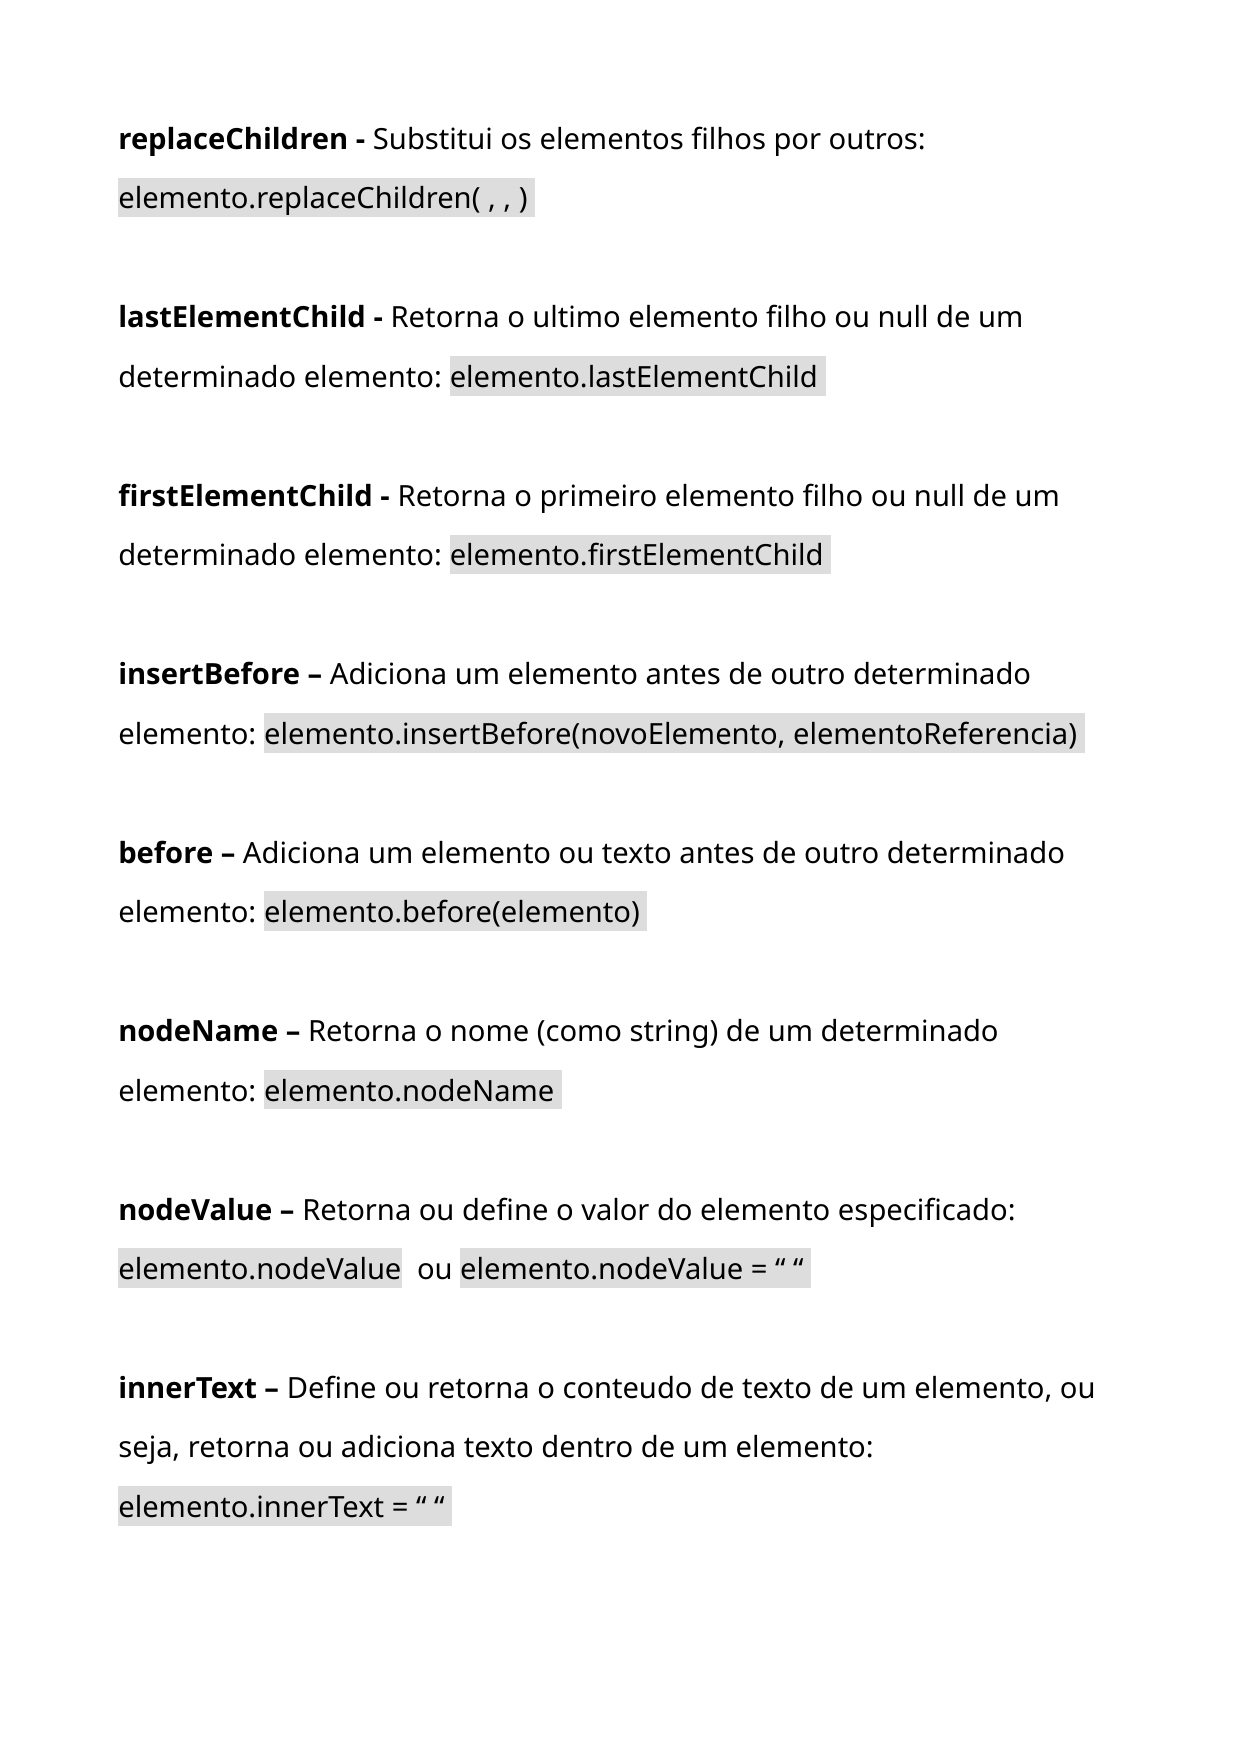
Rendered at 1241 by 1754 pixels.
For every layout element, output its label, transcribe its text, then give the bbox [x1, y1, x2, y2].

text nodeValue – Retorna ou define o valor do elemento especificado: elemento.nodeValue ou elemento.nodeValue = “ “ [118, 1189, 1122, 1288]
text innerText – Define ou retorna o conteudo de texto de um elemento, ou seja, retorna ou adiciona texto dentro de um elemento: [118, 1367, 1122, 1466]
text lastElementChild - Retorna o ultimo elemento filho ou null de um determinado elemento: elemento.lastElementChild [118, 297, 1122, 396]
text firstElementChild - Retorna o primeiro elemento filho ou null de um determinado elemento: elemento.firstElementChild [118, 475, 1122, 574]
text elemento.innerText = “ “ [118, 1486, 1122, 1526]
text before – Adiciona um elemento ou texto antes de outro determinado elemento: elemento.before(elemento) [118, 832, 1122, 931]
text replaceChildren - Substitui os elementos filhos por outros: elemento.replaceChildren( , , ) [118, 118, 1122, 217]
text insertBefore – Adiciona um elemento antes de outro determinado elemento: elemento.insertBefore(novoElemento, elementoReferencia) [118, 653, 1122, 753]
text nodeName – Retorna o nome (como string) de um determinado elemento: elemento.nodeName [118, 1010, 1122, 1109]
